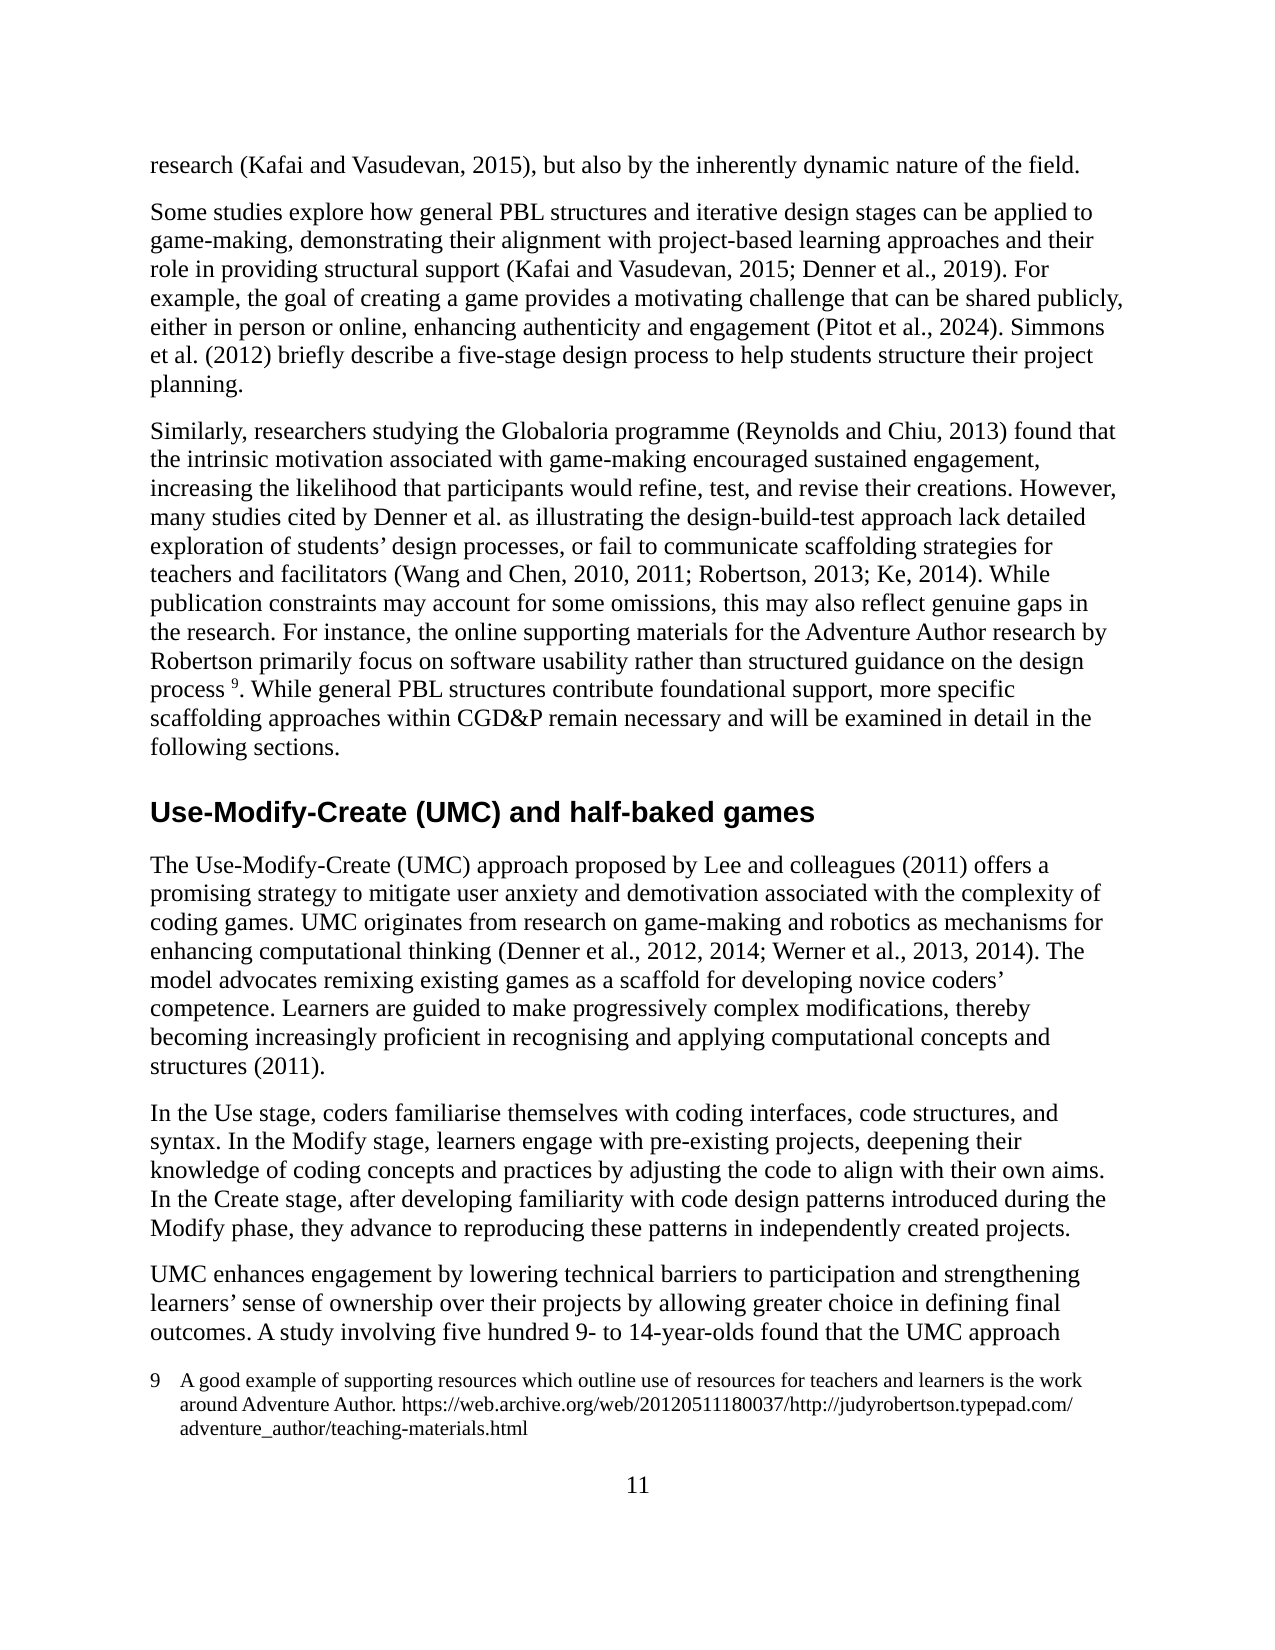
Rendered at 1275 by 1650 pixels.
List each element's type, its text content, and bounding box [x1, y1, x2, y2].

text research (Kafai and Vasudevan, 2015), but also by the inherently dynamic nature of the field. [150, 150, 1125, 179]
text A good example of supporting resources which outline use of resources for teachers and learners is the work around Adventure Author. https://web.archive.org/web/20120511180037/http://judyrobertson.typepad.com/adventure_author/teaching-materials.html [150, 1368, 1125, 1440]
text In the Use stage, coders familiarise themselves with coding interfaces, code structures, and syntax. In the Modify stage, learners engage with pre-existing projects, deepening their knowledge of coding concepts and practices by adjusting the code to align with their own aims. In the Create stage, after developing familiarity with code design patterns introduced during the Modify phase, they advance to reproducing these patterns in independently created projects. [150, 1098, 1125, 1241]
subtitle Use-Modify-Create (UMC) and half-baked games [150, 795, 1125, 828]
text UMC enhances engagement by lowering technical barriers to participation and strengthening learners’ sense of ownership over their projects by allowing greater choice in defining final outcomes. A study involving five hundred 9- to 14-year-olds found that the UMC approach [150, 1259, 1125, 1346]
text Some studies explore how general PBL structures and iterative design stages can be applied to game-making, demonstrating their alignment with project-based learning approaches and their role in providing structural support (Kafai and Vasudevan, 2015; Denner et al., 2019). For example, the goal of creating a game provides a motivating challenge that can be shared publicly, either in person or online, enhancing authenticity and engagement (Pitot et al., 2024). Simmons et al. (2012) briefly describe a five-stage design process to help students structure their project planning. [150, 197, 1125, 398]
text The Use-Modify-Create (UMC) approach proposed by Lee and colleagues (2011) offers a promising strategy to mitigate user anxiety and demotivation associated with the complexity of coding games. UMC originates from research on game-making and robotics as mechanisms for enhancing computational thinking (Denner et al., 2012, 2014; Werner et al., 2013, 2014). The model advocates remixing existing games as a scaffold for developing novice coders’ competence. Learners are guided to make progressively complex modifications, thereby becoming increasingly proficient in recognising and applying computational concepts and structures (2011). [150, 850, 1125, 1080]
text Similarly, researchers studying the Globaloria programme (Reynolds and Chiu, 2013) found that the intrinsic motivation associated with game-making encouraged sustained engagement, increasing the likelihood that participants would refine, test, and revise their creations. However, many studies cited by Denner et al. as illustrating the design-build-test approach lack detailed exploration of students’ design processes, or fail to communicate scaffolding strategies for teachers and facilitators (Wang and Chen, 2010, 2011; Robertson, 2013; Ke, 2014). While publication constraints may account for some omissions, this may also reflect genuine gaps in the research. For instance, the online supporting materials for the Adventure Author research by Robertson primarily focus on software usability rather than structured guidance on the design process . While general PBL structures contribute foundational support, more specific scaffolding approaches within CGD&P remain necessary and will be examined in detail in the following sections. [150, 416, 1125, 761]
